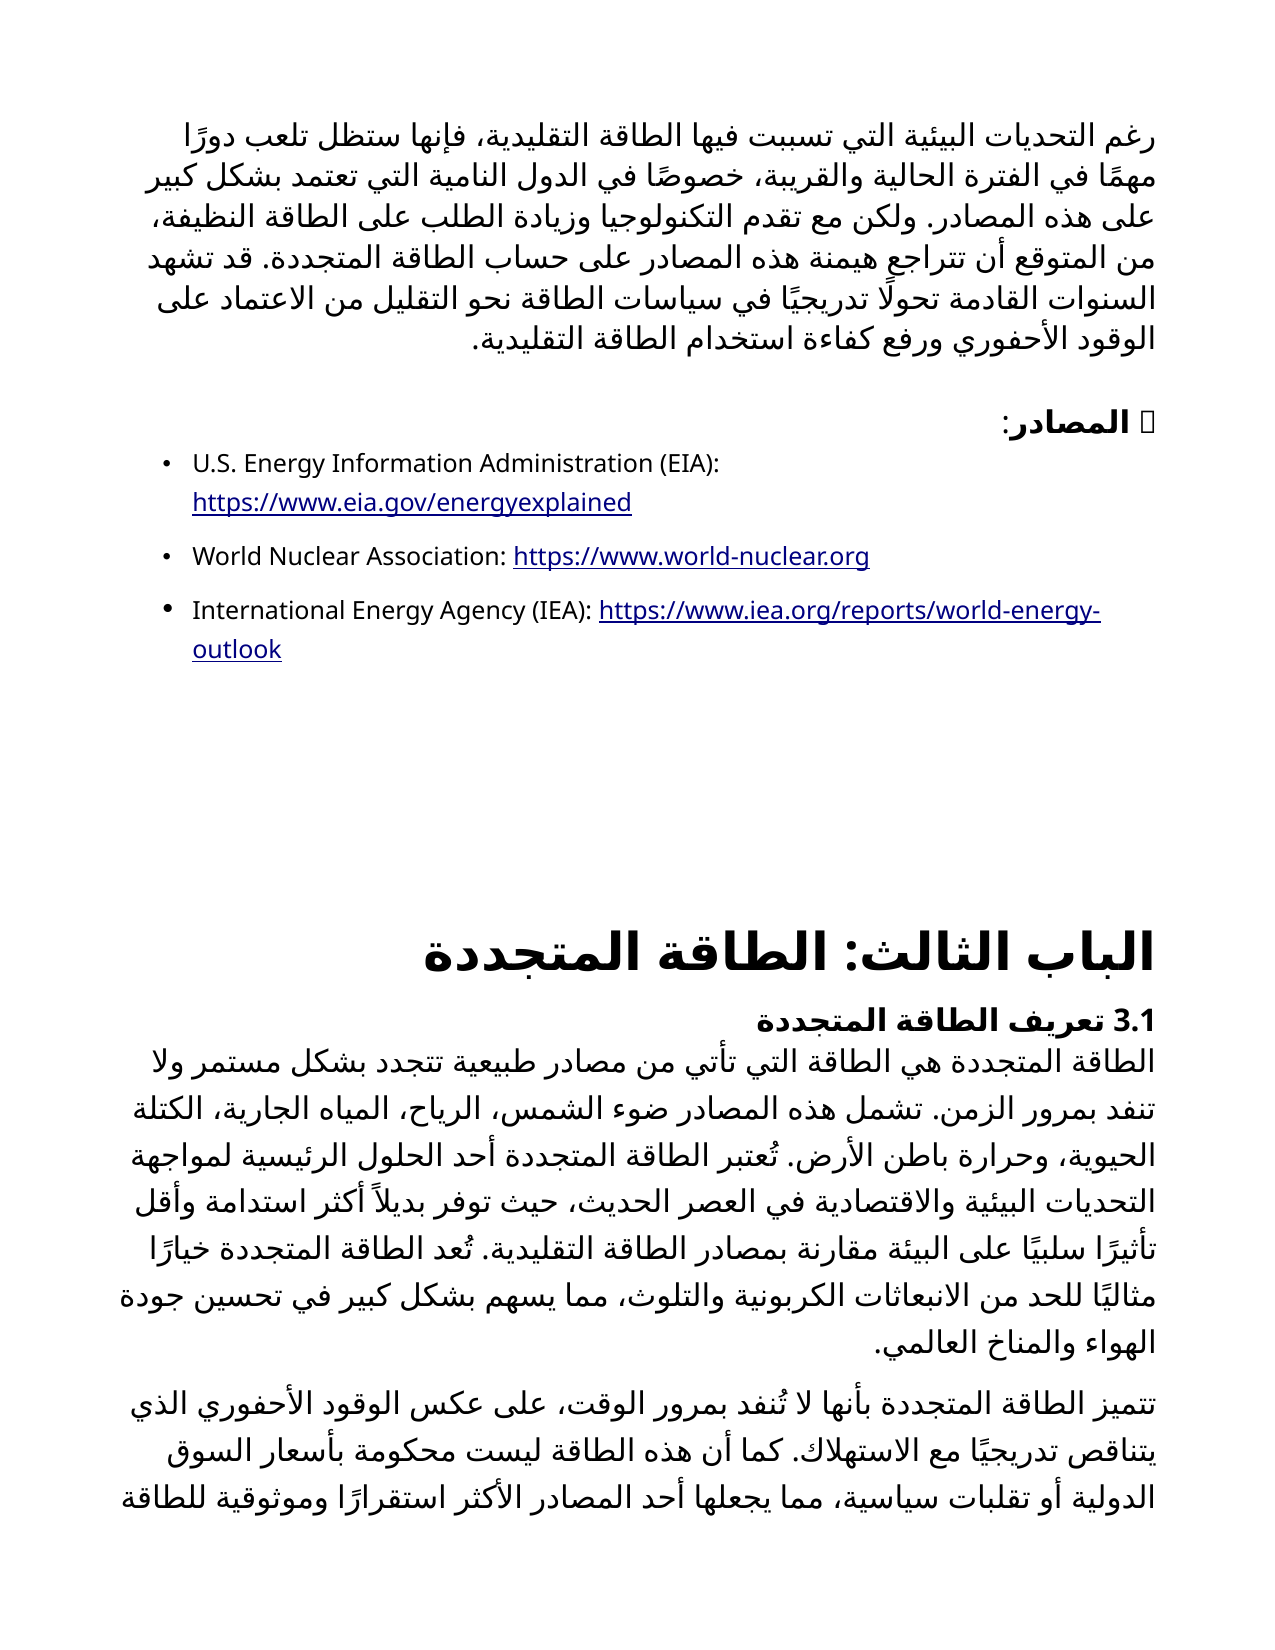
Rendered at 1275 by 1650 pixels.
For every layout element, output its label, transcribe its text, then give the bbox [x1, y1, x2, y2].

list World Nuclear Association: https://www.world-nuclear.org [162, 539, 1157, 573]
list U.S. Energy Information Administration (EIA): https://www.eia.gov/energyexplained [162, 446, 1157, 519]
text تتميز الطاقة المتجددة بأنها لا تُنفد بمرور الوقت، على عكس الوقود الأحفوري الذي يتناقص تدريجيًا مع الاستهلاك. كما أن هذه الطاقة ليست محكومة بأسعار السوق الدولية أو تقلبات سياسية، مما يجعلها أحد المصادر الأكثر استقرارًا وموثوقية للطاقة في المستقبل. من خلال اعتماد دول العالم على مصادر الطاقة المتجددة، يمكن تقليل الاعتماد على الوقود الأحفوري، وبالتالي تقليل الانبعاثات الملوثة للبيئة وتحقيق أهداف التنمية المستدامة. [118, 1387, 1157, 1521]
text 📚 المصادر: [118, 405, 1157, 446]
subtitle الباب الثالث: الطاقة المتجددة [118, 923, 1157, 991]
text الطاقة المتجددة هي الطاقة التي تأتي من مصادر طبيعية تتجدد بشكل مستمر ولا تنفد بمرور الزمن. تشمل هذه المصادر ضوء الشمس، الرياح، المياه الجارية، الكتلة الحيوية، وحرارة باطن الأرض. تُعتبر الطاقة المتجددة أحد الحلول الرئيسية لمواجهة التحديات البيئية والاقتصادية في العصر الحديث، حيث توفر بديلاً أكثر استدامة وأقل تأثيرًا سلبيًا على البيئة مقارنة بمصادر الطاقة التقليدية. تُعد الطاقة المتجددة خيارًا مثاليًا للحد من الانبعاثات الكربونية والتلوث، مما يسهم بشكل كبير في تحسين جودة الهواء والمناخ العالمي. [118, 1044, 1157, 1366]
text رغم التحديات البيئية التي تسببت فيها الطاقة التقليدية، فإنها ستظل تلعب دورًا مهمًا في الفترة الحالية والقريبة، خصوصًا في الدول النامية التي تعتمد بشكل كبير على هذه المصادر. ولكن مع تقدم التكنولوجيا وزيادة الطلب على الطاقة النظيفة، من المتوقع أن تتراجع هيمنة هذه المصادر على حساب الطاقة المتجددة. قد تشهد السنوات القادمة تحولًا تدريجيًا في سياسات الطاقة نحو التقليل من الاعتماد على الوقود الأحفوري ورفع كفاءة استخدام الطاقة التقليدية. [118, 118, 1157, 362]
text 3.1 تعريف الطاقة المتجددة [118, 1004, 1157, 1044]
list International Energy Agency (IEA): https://www.iea.org/reports/world-energy-outlook [162, 592, 1157, 666]
